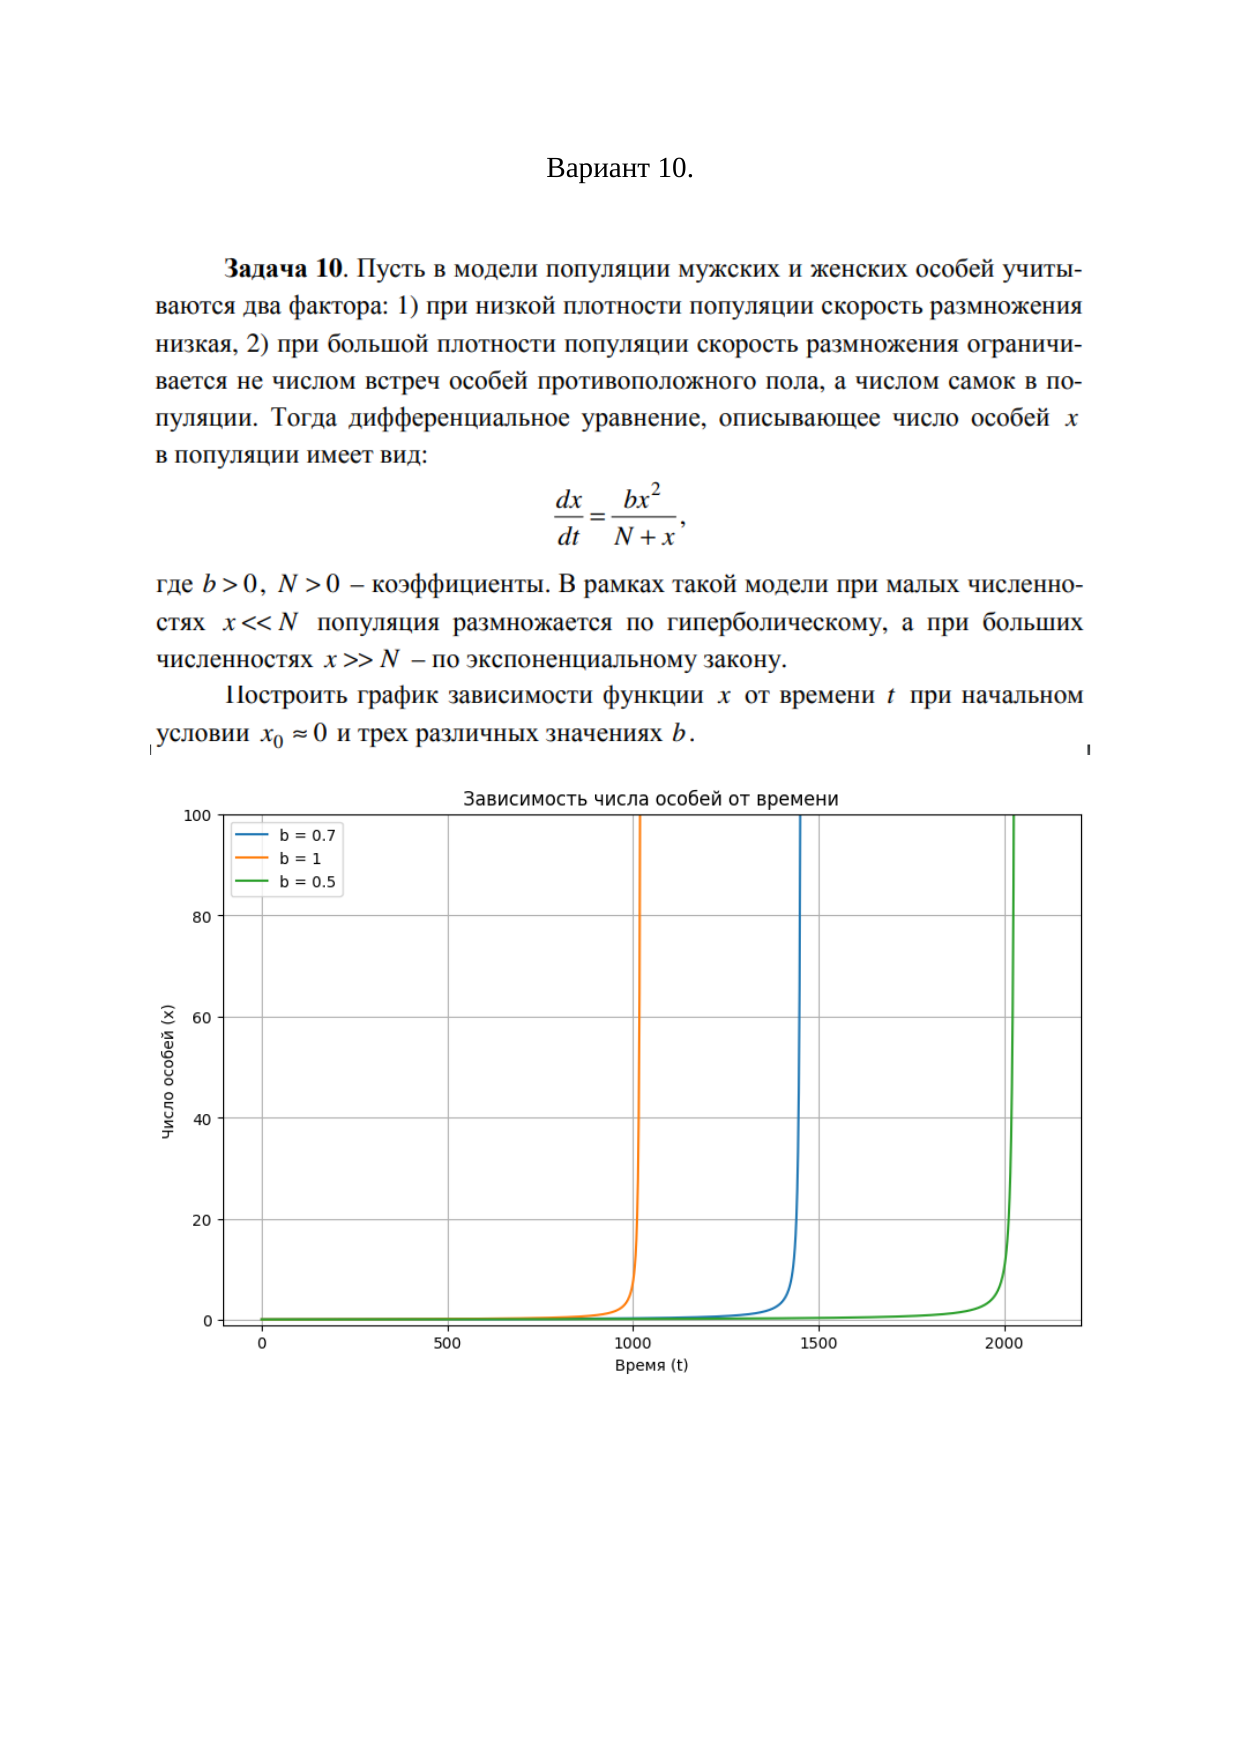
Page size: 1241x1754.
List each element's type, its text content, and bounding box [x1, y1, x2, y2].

picture [150, 779, 1091, 1384]
picture [150, 242, 1091, 755]
text Вариант 10. [150, 150, 1090, 183]
